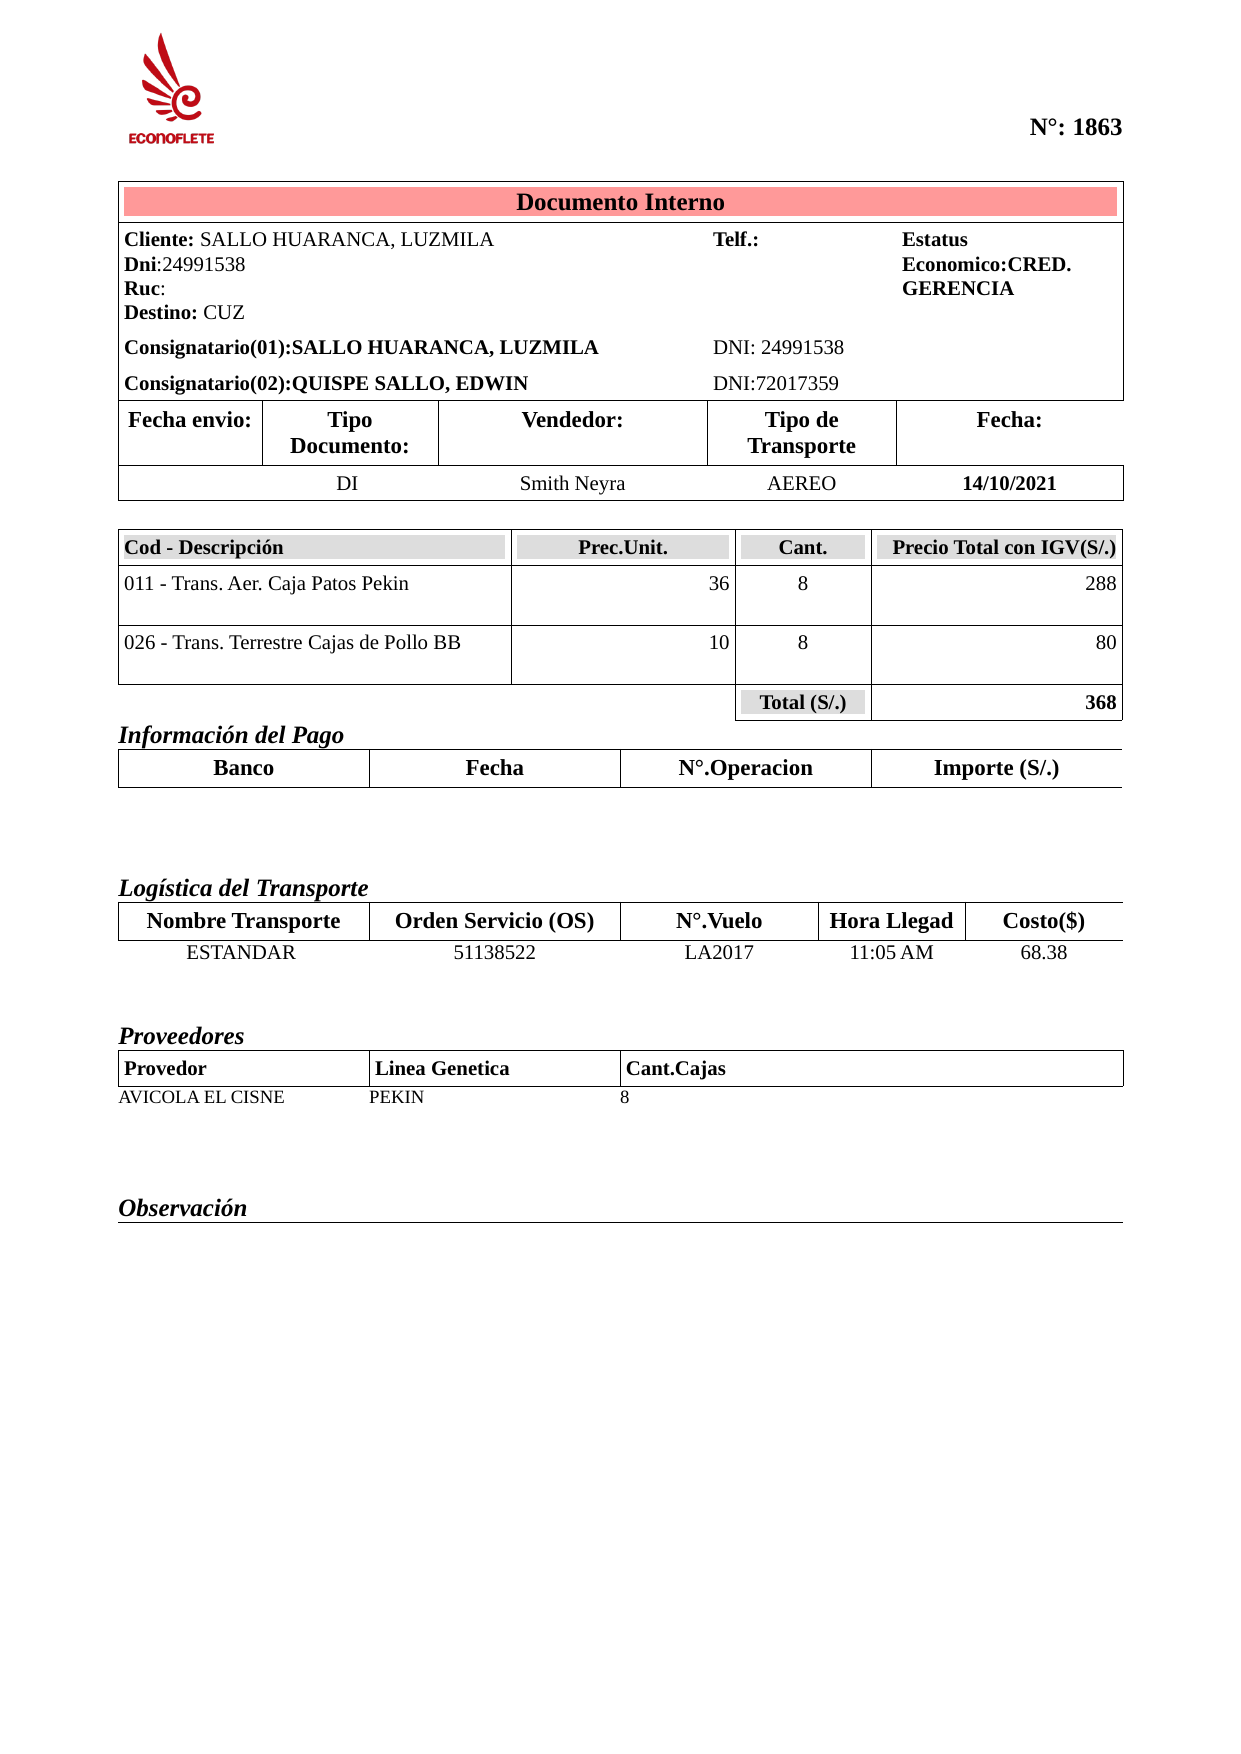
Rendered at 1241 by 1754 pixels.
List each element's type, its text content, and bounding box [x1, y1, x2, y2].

table_cell 026 - Trans. Terrestre Cajas de Pollo BB [119, 626, 511, 684]
table_header Costo($) [966, 903, 1123, 939]
table_header Precio Total con IGV(S/.) [872, 530, 1122, 565]
table_cell [871, 844, 1122, 873]
table_cell [369, 788, 620, 815]
table_cell Consignatario(01):SALLO HUARANCA, LUZMILA [119, 329, 707, 365]
table_cell 10 [512, 626, 735, 684]
table_header Documento Interno [119, 182, 1123, 222]
table_cell Tipo de Transporte [708, 401, 896, 465]
table_cell [620, 1150, 1123, 1172]
table_header N°.Operacion [621, 750, 871, 787]
table_cell [620, 788, 871, 815]
table_cell PEKIN [369, 1087, 620, 1107]
table_header Importe (S/.) [872, 750, 1122, 787]
table_cell AEREO [707, 466, 896, 500]
table_cell Tipo Documento: [263, 401, 438, 465]
table_header Linea Genetica [370, 1051, 620, 1086]
table_cell [818, 993, 965, 1021]
table_header Cant.Cajas [621, 1051, 1123, 1086]
table_cell [620, 815, 871, 844]
table_cell LA2017 [620, 941, 818, 964]
table_cell 8 [736, 566, 871, 624]
table_header Cant. [736, 530, 871, 565]
table_cell [369, 1150, 620, 1172]
table_cell [118, 1129, 369, 1150]
table_cell [871, 788, 1122, 815]
table_cell Fecha envio: [119, 401, 262, 465]
table_cell 80 [872, 626, 1122, 684]
table_cell 68.38 [965, 941, 1123, 964]
table_cell 368 [872, 685, 1122, 720]
table_cell [965, 964, 1123, 992]
table_cell 8 [736, 626, 871, 684]
table_cell [118, 1150, 369, 1172]
table_header Orden Servicio (OS) [370, 903, 620, 939]
table_cell DNI:72017359 [707, 365, 1123, 400]
table_cell Vendedor: [439, 401, 707, 465]
text Observación [118, 1193, 1122, 1222]
table_cell 14/10/2021 [896, 466, 1123, 500]
table_cell [369, 1107, 620, 1129]
table_cell [118, 1107, 369, 1129]
table_header Cod - Descripción [119, 530, 511, 565]
table_cell Total (S/.) [736, 685, 871, 720]
table_cell [620, 1129, 1123, 1150]
table_header Nombre Transporte [119, 903, 369, 939]
table_cell [620, 964, 818, 992]
table_cell DI [262, 466, 438, 500]
table_cell 36 [512, 566, 735, 624]
table_cell [118, 788, 369, 815]
table_cell [369, 1129, 620, 1150]
table_cell [369, 964, 620, 992]
table_cell [369, 993, 620, 1021]
table_cell [871, 815, 1122, 844]
table_cell Consignatario(02):QUISPE SALLO, EDWIN [119, 365, 707, 400]
table_cell 51138522 [369, 941, 620, 964]
table_cell 288 [872, 566, 1122, 624]
text Información del Pago [118, 720, 1122, 749]
table_cell Telf.: [707, 223, 896, 329]
table_cell [119, 466, 262, 500]
table_header N°.Vuelo [621, 903, 818, 939]
table_cell [511, 685, 735, 720]
table_header Fecha [370, 750, 620, 787]
table_cell [369, 1172, 620, 1193]
table_cell Smith Neyra [438, 466, 707, 500]
table_cell ESTANDAR [118, 941, 369, 964]
table_cell [620, 844, 871, 873]
table_header Provedor [119, 1051, 369, 1086]
table_cell [620, 993, 818, 1021]
text Proveedores [118, 1021, 1122, 1050]
table_cell [818, 964, 965, 992]
table_cell 8 [620, 1087, 1123, 1107]
table_cell [118, 685, 511, 720]
table_cell [118, 964, 369, 992]
table_cell [118, 844, 369, 873]
table_cell AVICOLA EL CISNE [118, 1087, 369, 1107]
table_header Prec.Unit. [512, 530, 735, 565]
table_cell [369, 844, 620, 873]
table_cell Estatus Economico:CRED. GERENCIA [896, 223, 1123, 329]
table_cell Fecha: [897, 401, 1123, 465]
picture [118, 32, 225, 144]
table_cell [965, 993, 1123, 1021]
table_cell [118, 993, 369, 1021]
table_header [118, 1223, 1123, 1246]
table_cell Cliente: SALLO HUARANCA, LUZMILA Dni:24991538 Ruc: Destino: CUZ [119, 223, 707, 329]
table_header Banco [119, 750, 369, 787]
table_header Hora Llegad [819, 903, 965, 939]
table_cell [620, 1107, 1123, 1129]
table_cell 011 - Trans. Aer. Caja Patos Pekin [119, 566, 511, 624]
table_cell 11:05 AM [818, 941, 965, 964]
table_cell [369, 815, 620, 844]
table_cell DNI: 24991538 [707, 329, 1123, 365]
table_cell [118, 1172, 369, 1193]
text Logística del Transporte [118, 873, 1122, 902]
table_cell [620, 1172, 1123, 1193]
table_cell [118, 815, 369, 844]
